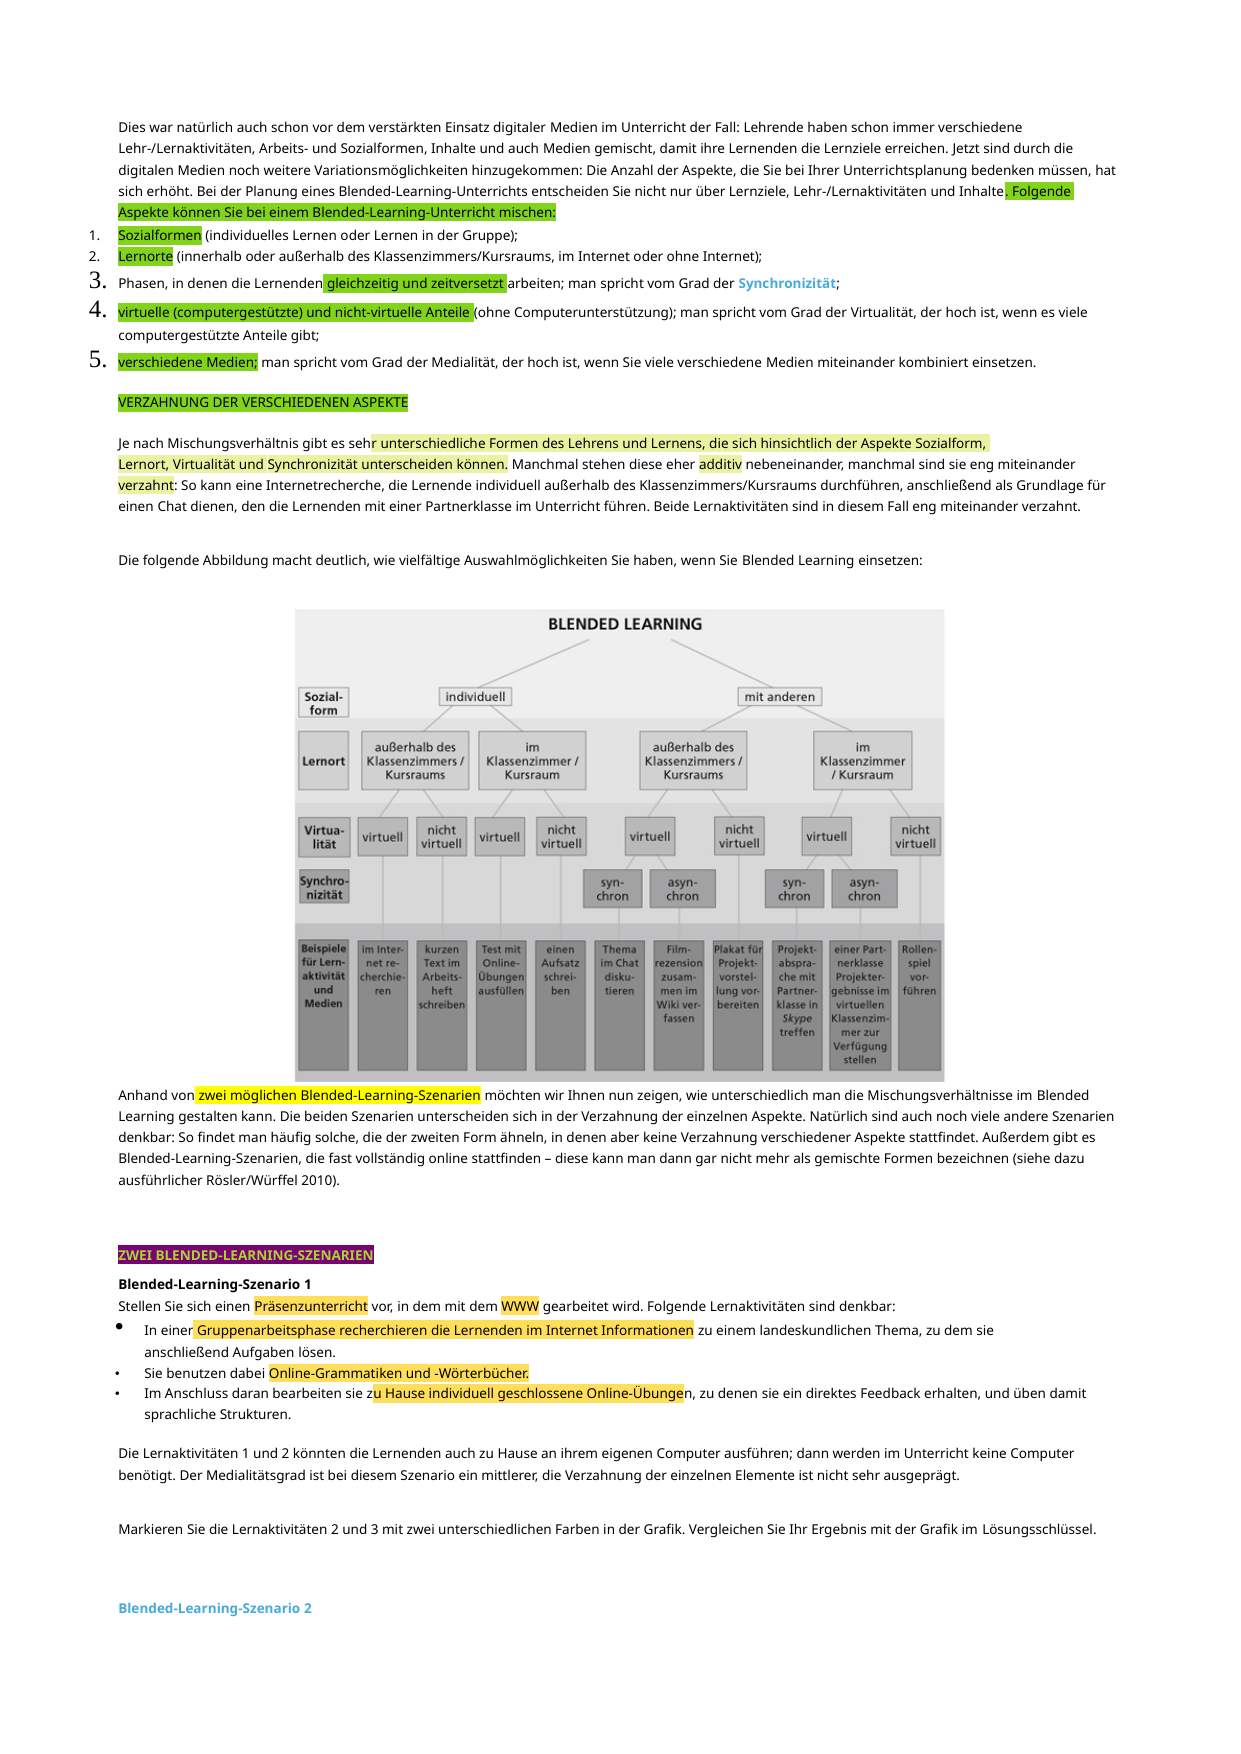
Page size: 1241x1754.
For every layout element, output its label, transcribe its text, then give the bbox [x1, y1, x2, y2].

list Sie benutzen dabei Online-Grammatiken und -Wörterbücher. [118, 1361, 1122, 1382]
text Anhand von zwei möglichen Blended-Learning-Szenarien möchten wir Ihnen nun zeigen, wie unterschiedlich man die Mischungsverhältnisse im Blended Learning gestalten kann. Die beiden Szenarien unterscheiden sich in der Verzahnung der einzelnen Aspekte. Natürlich sind auch noch viele andere Szenarien denkbar: So findet man häufig solche, die der zweiten Form ähneln, in denen aber keine Verzahnung verschiedener Aspekte stattfindet. Außerdem gibt es Blended-Learning-Szenarien, die fast vollständig online stattfinden – diese kann man dann gar nicht mehr als gemischte Formen bezeichnen (siehe dazu ausführlicher Rösler/Würffel 2010). [118, 1086, 1122, 1189]
text Blended-Learning-Szenario 1 [118, 1275, 1122, 1294]
text Die folgende Abbildung macht deutlich, wie vielfältige Auswahlmöglichkeiten Sie haben, wenn Sie Blended Learning einsetzen: [118, 551, 1122, 570]
text Die Lernaktivitäten 1 und 2 könnten die Lernenden auch zu Hause an ihrem eigenen Computer ausführen; dann werden im Unterricht keine Computer benötigt. Der Medialitätsgrad ist bei diesem Szenario ein mittlerer, die Verzahnung der einzelnen Elemente ist nicht sehr ausgeprägt. [118, 1444, 1122, 1484]
subtitle ZWEI BLENDED-LEARNING-SZENARIEN [118, 1245, 1122, 1264]
text Blended-Learning-Szenario 2 [118, 1599, 1122, 1617]
list Lernorte (innerhalb oder außerhalb des Klassenzimmers/Kursraums, im Internet oder ohne Internet); [118, 245, 1122, 266]
picture [292, 605, 949, 1082]
list Im Anschluss daran bearbeiten sie zu Hause individuell geschlossene Online-Übungen, zu denen sie ein direktes Feedback erhalten, und üben damit sprachliche Strukturen. [118, 1382, 1122, 1424]
list Sozialformen (individuelles Lernen oder Lernen in der Gruppe); [118, 224, 1122, 245]
list verschiedene Medien; man spricht vom Grad der Medialität, der hoch ist, wenn Sie viele verschiedene Medien miteinander kombiniert einsetzen. [118, 344, 1122, 373]
text Stellen Sie sich einen Präsenzunterricht vor, in dem mit dem WWW gearbeitet wird. Folgende Lernaktivitäten sind denkbar: [118, 1296, 1122, 1315]
subtitle VERZAHNUNG DER VERSCHIEDENEN ASPEKTE [118, 393, 1122, 412]
list virtuelle (computergestützte) und nicht-virtuelle Anteile (ohne Computerunterstützung); man spricht vom Grad der Virtualität, der hoch ist, wenn es viele computergestützte Anteile gibt; [118, 294, 1122, 344]
list In einer Gruppenarbeitsphase recherchieren die Lernenden im Internet Informationen zu einem landeskundlichen Thema, zu dem sie anschließend Aufgaben lösen. [118, 1318, 1122, 1361]
text Je nach Mischungsverhältnis gibt es sehr unterschiedliche Formen des Lehrens und Lernens, die sich hinsichtlich der Aspekte Sozialform, Lernort, Virtualität und Synchronizität unterscheiden können. Manchmal stehen diese eher additiv nebeneinander, manchmal sind sie eng miteinander verzahnt: So kann eine Internetrecherche, die Lernende individuell außerhalb des Klassenzimmers/Kursraums durchführen, anschließend als Grundlage für einen Chat dienen, den die Lernenden mit einer Partnerklasse im Unterricht führen. Beide Lernaktivitäten sind in diesem Fall eng miteinander verzahnt. [118, 434, 1122, 516]
text Markieren Sie die Lernaktivitäten 2 und 3 mit zwei unterschiedlichen Farben in der Grafik. Vergleichen Sie Ihr Ergebnis mit der Grafik im Lösungsschlüssel. [118, 1520, 1122, 1538]
text Dies war natürlich auch schon vor dem verstärkten Einsatz digitaler Medien im Unterricht der Fall: Lehrende haben schon immer verschiedene Lehr-/Lernaktivitäten, Arbeits- und Sozialformen, Inhalte und auch Medien gemischt, damit ihre Lernenden die Lernziele erreichen. Jetzt sind durch die digitalen Medien noch weitere Variationsmöglichkeiten hinzugekommen: Die Anzahl der Aspekte, die Sie bei Ihrer Unterrichtsplanung bedenken müssen, hat sich erhöht. Bei der Planung eines Blended-Learning-Unterrichts entscheiden Sie nicht nur über Lernziele, Lehr-/Lernaktivitäten und Inhalte. Folgende Aspekte können Sie bei einem Blended-Learning-Unterricht mischen: [118, 118, 1122, 221]
list Phasen, in denen die Lernenden gleichzeitig und zeitversetzt arbeiten; man spricht vom Grad der Synchronizität; [118, 266, 1122, 294]
